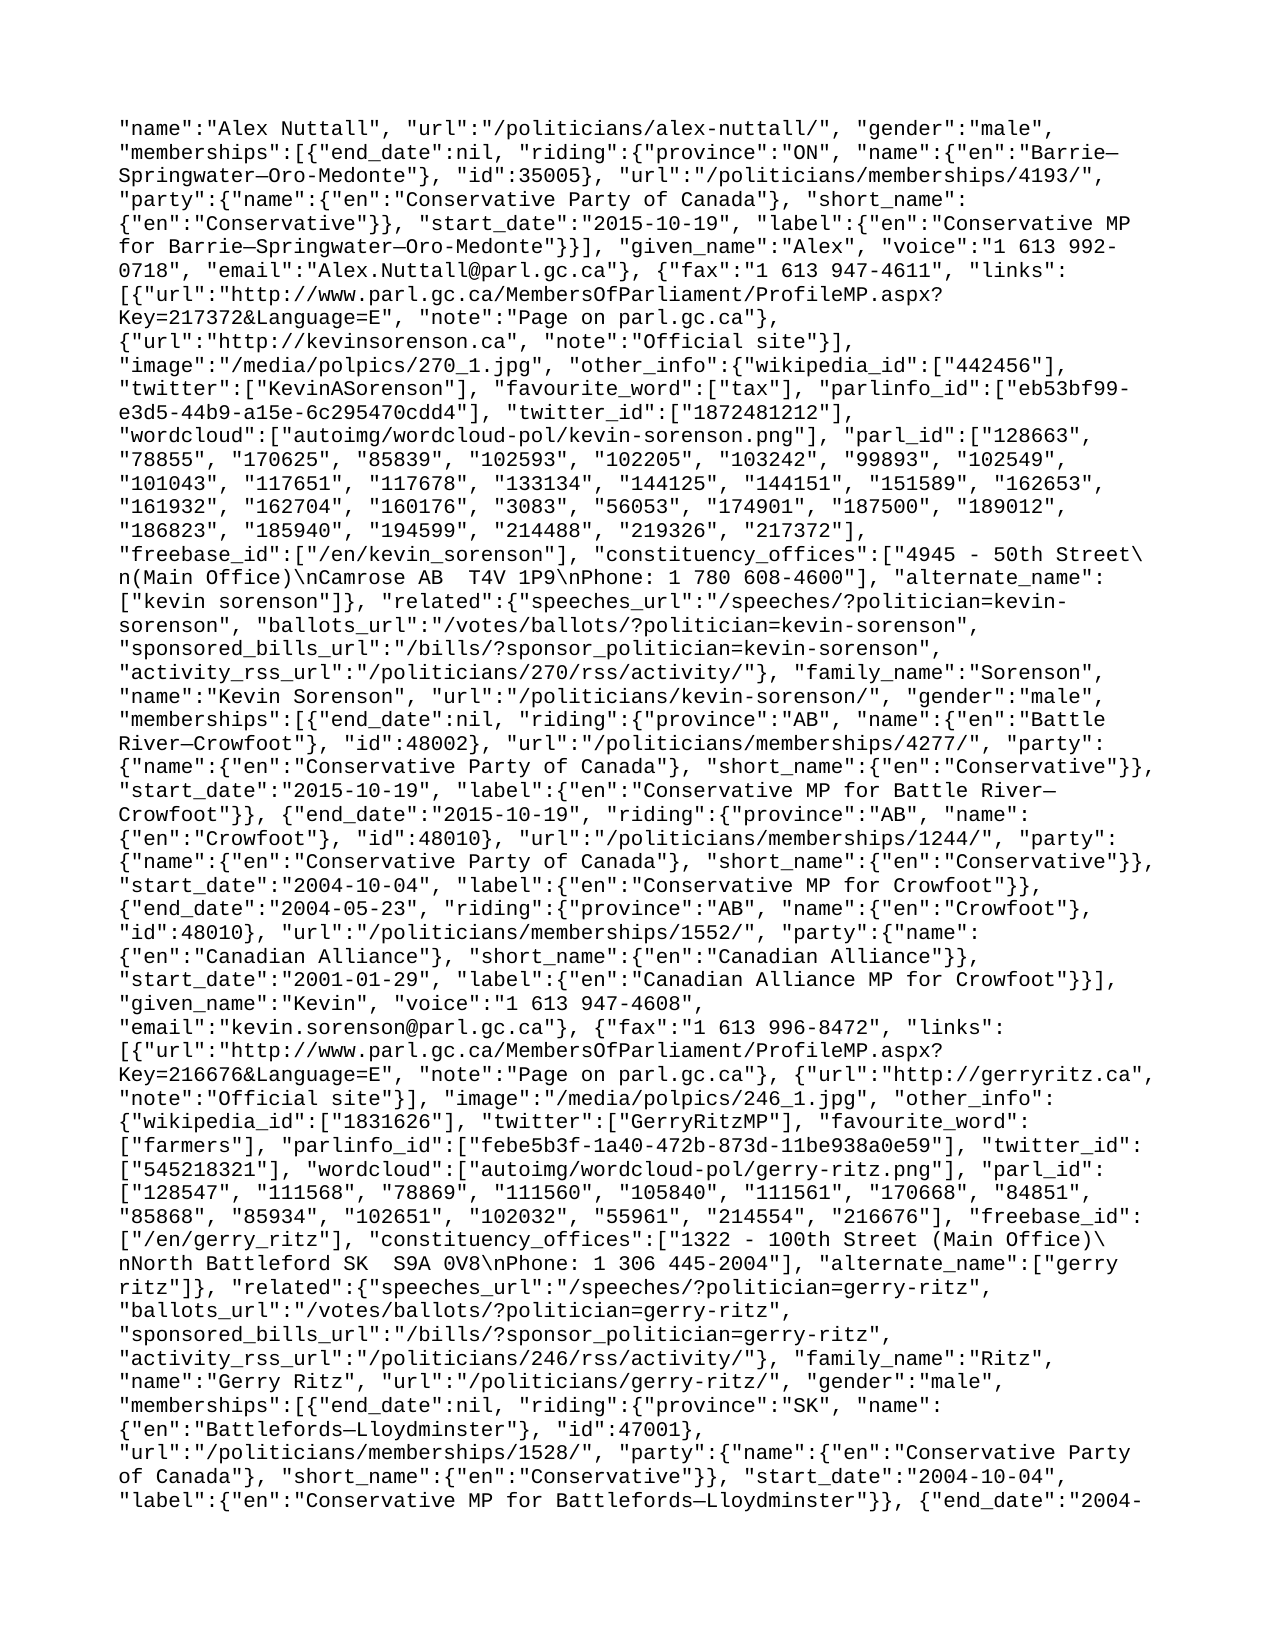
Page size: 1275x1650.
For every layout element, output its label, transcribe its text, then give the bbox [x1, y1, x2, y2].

text "name":"Alex Nuttall", "url":"/politicians/alex-nuttall/", "gender":"male", "memberships":[{"end_date":nil, "riding":{"province":"ON", "name":{"en":"Barrie—Springwater—Oro-Medonte"}, "id":35005}, "url":"/politicians/memberships/4193/", "party":{"name":{"en":"Conservative Party of Canada"}, "short_name":{"en":"Conservative"}}, "start_date":"2015-10-19", "label":{"en":"Conservative MP for Barrie—Springwater—Oro-Medonte"}}], "given_name":"Alex", "voice":"1 613 992-0718", "email":"Alex.Nuttall@parl.gc.ca"}, {"fax":"1 613 947-4611", "links":[{"url":"http://www.parl.gc.ca/MembersOfParliament/ProfileMP.aspx?Key=217372&Language=E", "note":"Page on parl.gc.ca"}, {"url":"http://kevinsorenson.ca", "note":"Official site"}], "image":"/media/polpics/270_1.jpg", "other_info":{"wikipedia_id":["442456"], "twitter":["KevinASorenson"], "favourite_word":["tax"], "parlinfo_id":["eb53bf99-e3d5-44b9-a15e-6c295470cdd4"], "twitter_id":["1872481212"], "wordcloud":["autoimg/wordcloud-pol/kevin-sorenson.png"], "parl_id":["128663", "78855", "170625", "85839", "102593", "102205", "103242", "99893", "102549", "101043", "117651", "117678", "133134", "144125", "144151", "151589", "162653", "161932", "162704", "160176", "3083", "56053", "174901", "187500", "189012", "186823", "185940", "194599", "214488", "219326", "217372"], "freebase_id":["/en/kevin_sorenson"], "constituency_offices":["4945 - 50th Street\n(Main Office)\nCamrose AB T4V 1P9\nPhone: 1 780 608-4600"], "alternate_name":["kevin sorenson"]}, "related":{"speeches_url":"/speeches/?politician=kevin-sorenson", "ballots_url":"/votes/ballots/?politician=kevin-sorenson", "sponsored_bills_url":"/bills/?sponsor_politician=kevin-sorenson", "activity_rss_url":"/politicians/270/rss/activity/"}, "family_name":"Sorenson", "name":"Kevin Sorenson", "url":"/politicians/kevin-sorenson/", "gender":"male", "memberships":[{"end_date":nil, "riding":{"province":"AB", "name":{"en":"Battle River—Crowfoot"}, "id":48002}, "url":"/politicians/memberships/4277/", "party":{"name":{"en":"Conservative Party of Canada"}, "short_name":{"en":"Conservative"}}, "start_date":"2015-10-19", "label":{"en":"Conservative MP for Battle River—Crowfoot"}}, {"end_date":"2015-10-19", "riding":{"province":"AB", "name":{"en":"Crowfoot"}, "id":48010}, "url":"/politicians/memberships/1244/", "party":{"name":{"en":"Conservative Party of Canada"}, "short_name":{"en":"Conservative"}}, "start_date":"2004-10-04", "label":{"en":"Conservative MP for Crowfoot"}}, {"end_date":"2004-05-23", "riding":{"province":"AB", "name":{"en":"Crowfoot"}, "id":48010}, "url":"/politicians/memberships/1552/", "party":{"name":{"en":"Canadian Alliance"}, "short_name":{"en":"Canadian Alliance"}}, "start_date":"2001-01-29", "label":{"en":"Canadian Alliance MP for Crowfoot"}}], "given_name":"Kevin", "voice":"1 613 947-4608", "email":"kevin.sorenson@parl.gc.ca"}, {"fax":"1 613 996-8472", "links":[{"url":"http://www.parl.gc.ca/MembersOfParliament/ProfileMP.aspx?Key=216676&Language=E", "note":"Page on parl.gc.ca"}, {"url":"http://gerryritz.ca", "note":"Official site"}], "image":"/media/polpics/246_1.jpg", "other_info":{"wikipedia_id":["1831626"], "twitter":["GerryRitzMP"], "favourite_word":["farmers"], "parlinfo_id":["febe5b3f-1a40-472b-873d-11be938a0e59"], "twitter_id":["545218321"], "wordcloud":["autoimg/wordcloud-pol/gerry-ritz.png"], "parl_id":["128547", "111568", "78869", "111560", "105840", "111561", "170668", "84851", "85868", "85934", "102651", "102032", "55961", "214554", "216676"], "freebase_id":["/en/gerry_ritz"], "constituency_offices":["1322 - 100th Street (Main Office)\nNorth Battleford SK S9A 0V8\nPhone: 1 306 445-2004"], "alternate_name":["gerry ritz"]}, "related":{"speeches_url":"/speeches/?politician=gerry-ritz", "ballots_url":"/votes/ballots/?politician=gerry-ritz", "sponsored_bills_url":"/bills/?sponsor_politician=gerry-ritz", "activity_rss_url":"/politicians/246/rss/activity/"}, "family_name":"Ritz", "name":"Gerry Ritz", "url":"/politicians/gerry-ritz/", "gender":"male", "memberships":[{"end_date":nil, "riding":{"province":"SK", "name":{"en":"Battlefords—Lloydminster"}, "id":47001}, "url":"/politicians/memberships/1528/", "party":{"name":{"en":"Conservative Party of Canada"}, "short_name":{"en":"Conservative"}}, "start_date":"2004-10-04", "label":{"en":"Conservative MP for Battlefords—Lloydminster"}}, {"end_date":"2004- [118, 118, 1157, 1513]
